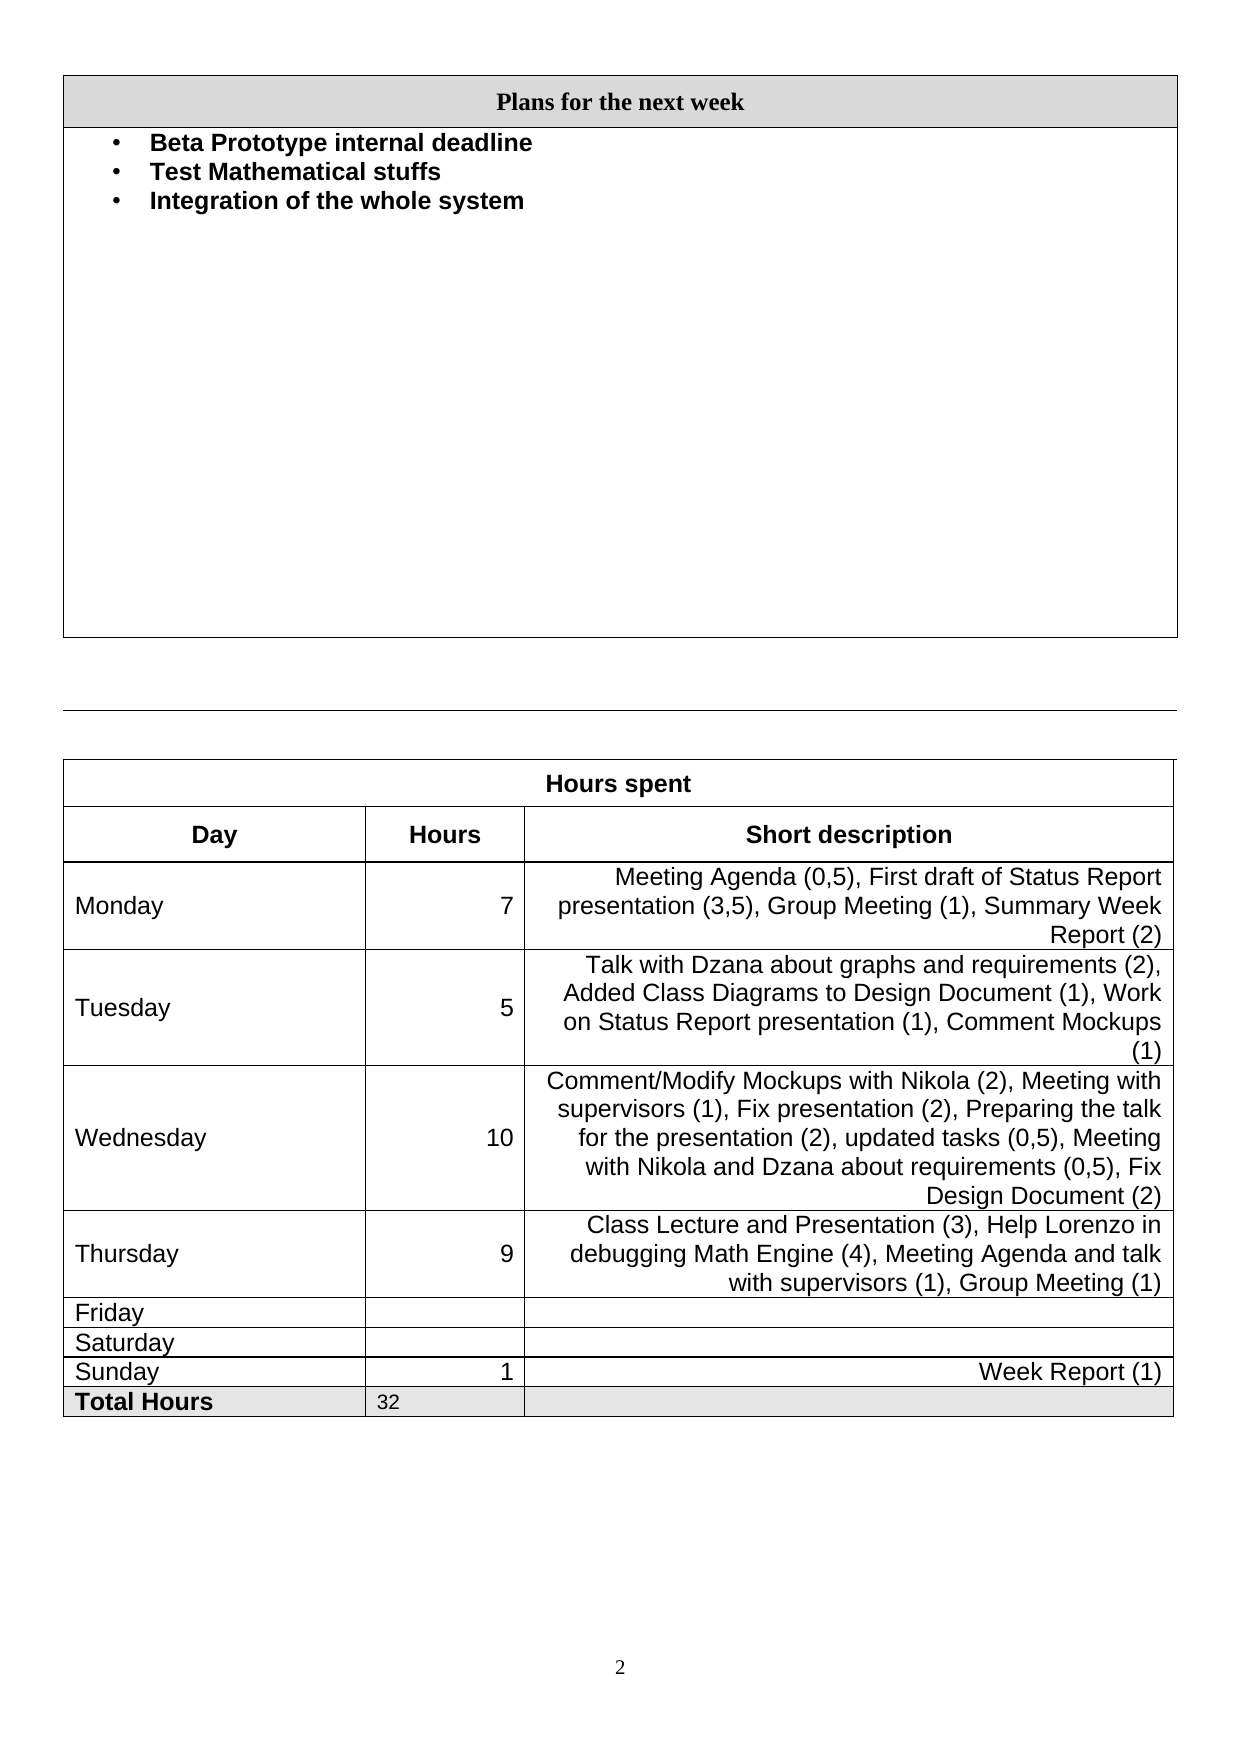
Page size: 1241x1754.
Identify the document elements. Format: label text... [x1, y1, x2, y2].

table_cell Meeting Agenda (0,5), First draft of Status Report presentation (3,5), Group Meeting (1), Summary Week Report (2) [525, 863, 1173, 949]
table_cell [366, 1298, 524, 1327]
table_cell Short description [525, 807, 1173, 861]
table_cell [366, 1328, 524, 1356]
table_cell 9 [366, 1211, 524, 1297]
table_cell Comment/Modify Mockups with Nikola (2), Meeting with supervisors (1), Fix presentation (2), Preparing the talk for the presentation (2), updated tasks (0,5), Meeting with Nikola and Dzana about requirements (0,5), Fix Design Document (2) [525, 1066, 1173, 1209]
table_cell Class Lecture and Presentation (3), Help Lorenzo in debugging Math Engine (4), Meeting Agenda and talk with supervisors (1), Group Meeting (1) [525, 1211, 1173, 1297]
table_cell Saturday [64, 1328, 365, 1356]
table_cell Monday [64, 863, 365, 949]
table_cell 32 [366, 1387, 524, 1416]
table_cell Day [64, 807, 365, 861]
table_cell [525, 1298, 1173, 1327]
table_cell Hours spent [64, 760, 1173, 806]
table_cell [525, 1387, 1173, 1416]
table_cell Friday [64, 1298, 365, 1327]
table_cell Beta Prototype internal deadline Test Mathematical stuffs Integration of the whole system [64, 128, 1177, 637]
table_cell Tuesday [64, 950, 365, 1065]
table_cell 10 [366, 1066, 524, 1209]
table_cell Total Hours [64, 1387, 365, 1416]
table_header [63, 711, 1177, 759]
table_cell [525, 1328, 1173, 1356]
table_cell Hours [366, 807, 524, 861]
table_cell Wednesday [64, 1066, 365, 1209]
table_cell Week Report (1) [525, 1358, 1173, 1386]
table_cell Talk with Dzana about graphs and requirements (2), Added Class Diagrams to Design Document (1), Work on Status Report presentation (1), Comment Mockups (1) [525, 950, 1173, 1065]
table_cell 5 [366, 950, 524, 1065]
table_cell Sunday [64, 1358, 365, 1386]
table_header Plans for the next week [64, 76, 1177, 127]
table_cell 1 [366, 1358, 524, 1386]
table_cell 7 [366, 863, 524, 949]
table_cell Thursday [64, 1211, 365, 1297]
